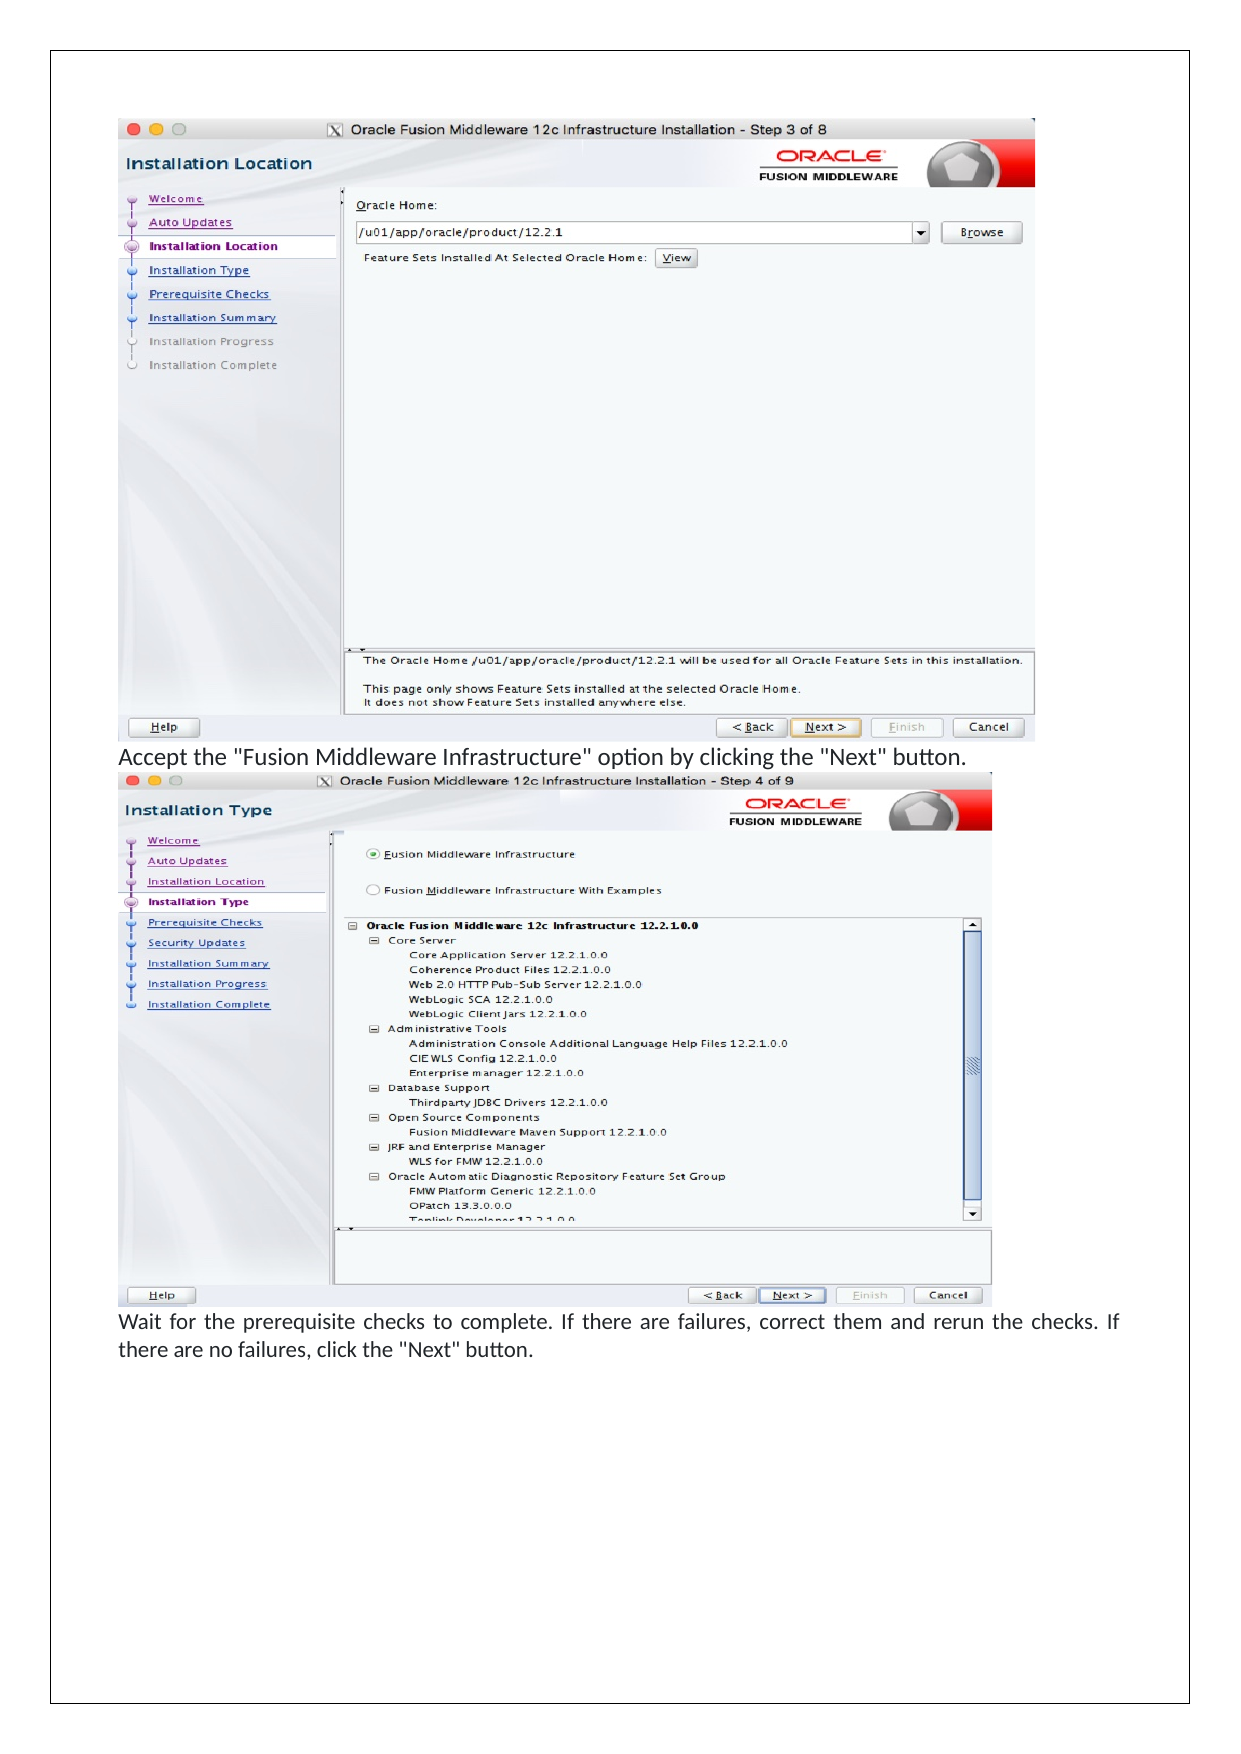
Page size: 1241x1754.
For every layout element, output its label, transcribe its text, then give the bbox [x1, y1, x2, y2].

picture [118, 118, 1036, 742]
text Wait for the prerequisite checks to complete. If there are failures, correct them and rerun the checks. If there are no failures, click the "Next" button. [118, 1307, 1122, 1363]
picture [118, 772, 993, 1308]
text Accept the "Fusion Middleware Infrastructure" option by clicking the "Next" button. [118, 742, 1122, 772]
